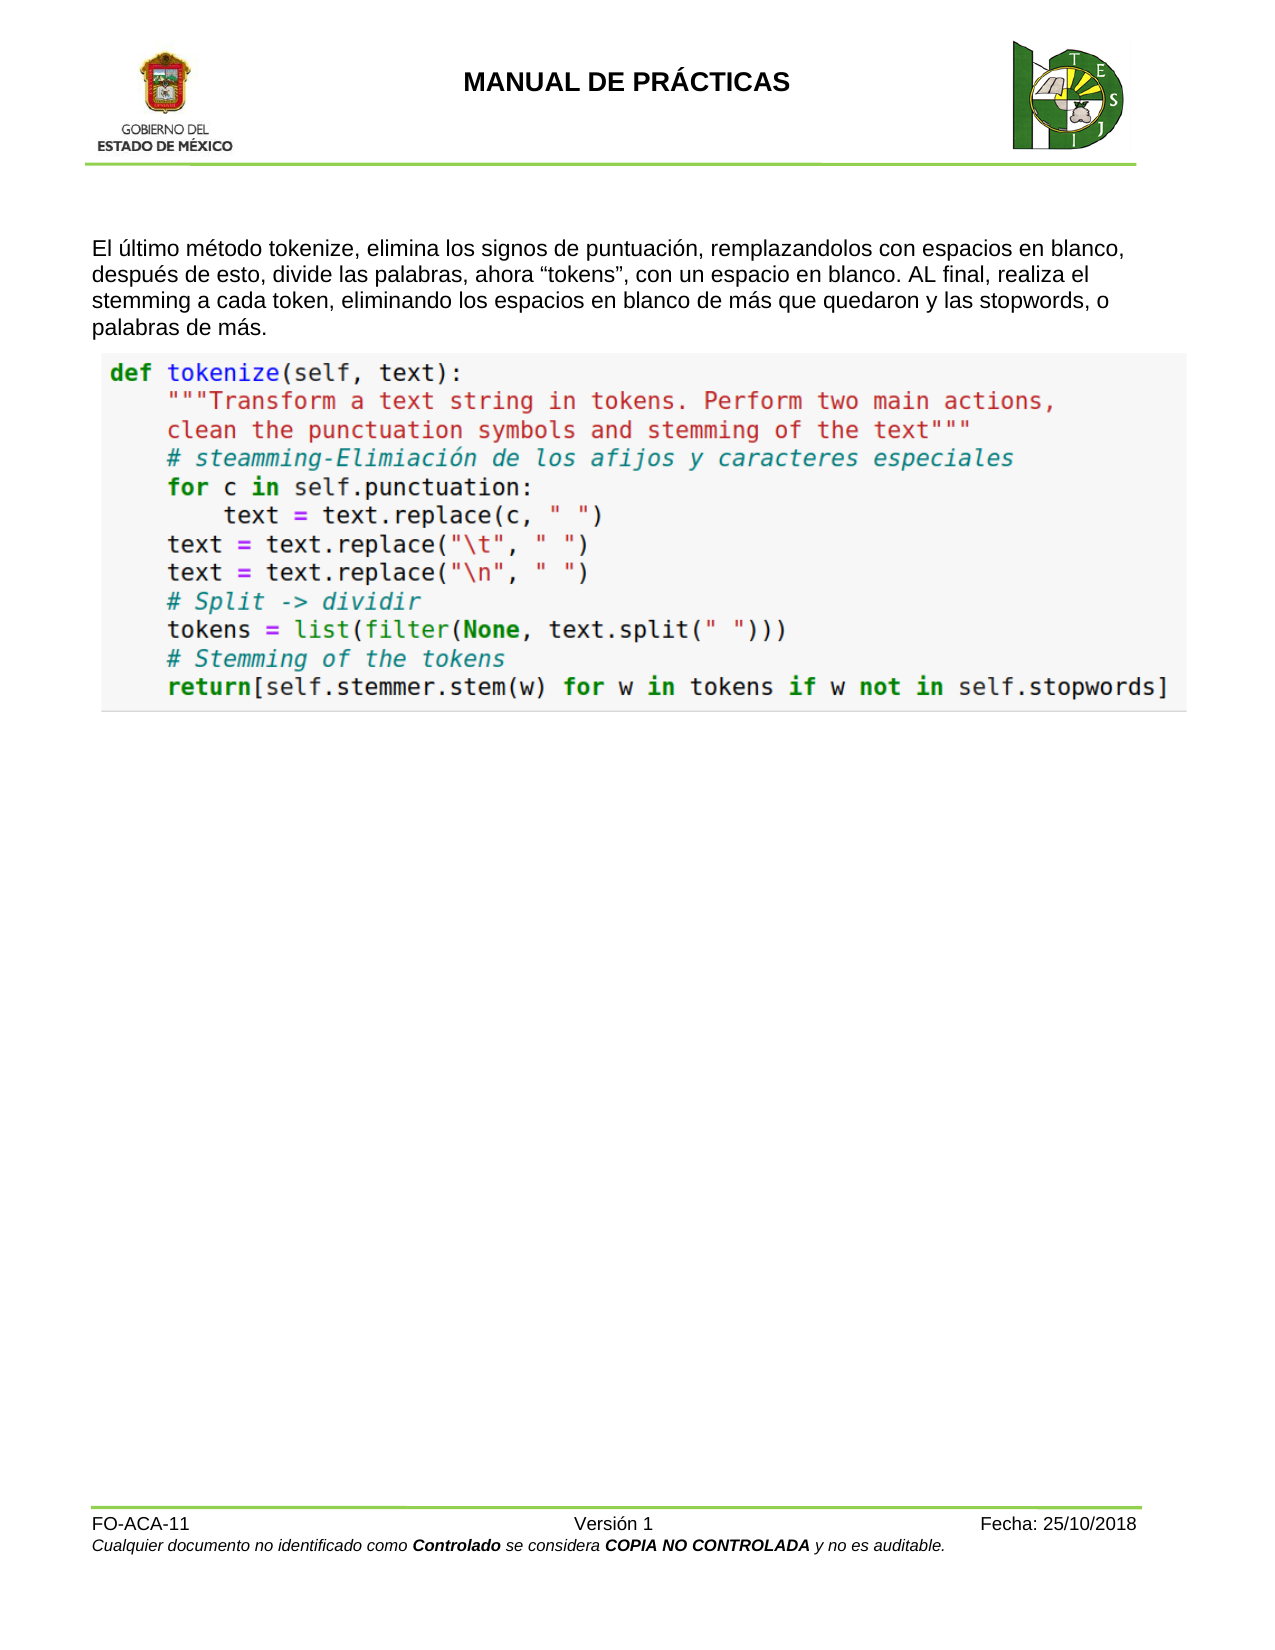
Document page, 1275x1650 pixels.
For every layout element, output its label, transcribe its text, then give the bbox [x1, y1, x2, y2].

picture [1012, 40, 1130, 156]
picture [101, 353, 1187, 713]
text El último método tokenize, elimina los signos de puntuación, remplazandolos con espacios en blanco, después de esto, divide las palabras, ahora “tokens”, con un espacio en blanco. AL final, realiza el stemming a cada token, eliminando los espacios en blanco de más que quedaron y las stopwords, o palabras de más. [92, 235, 1177, 738]
picture [89, 41, 235, 160]
